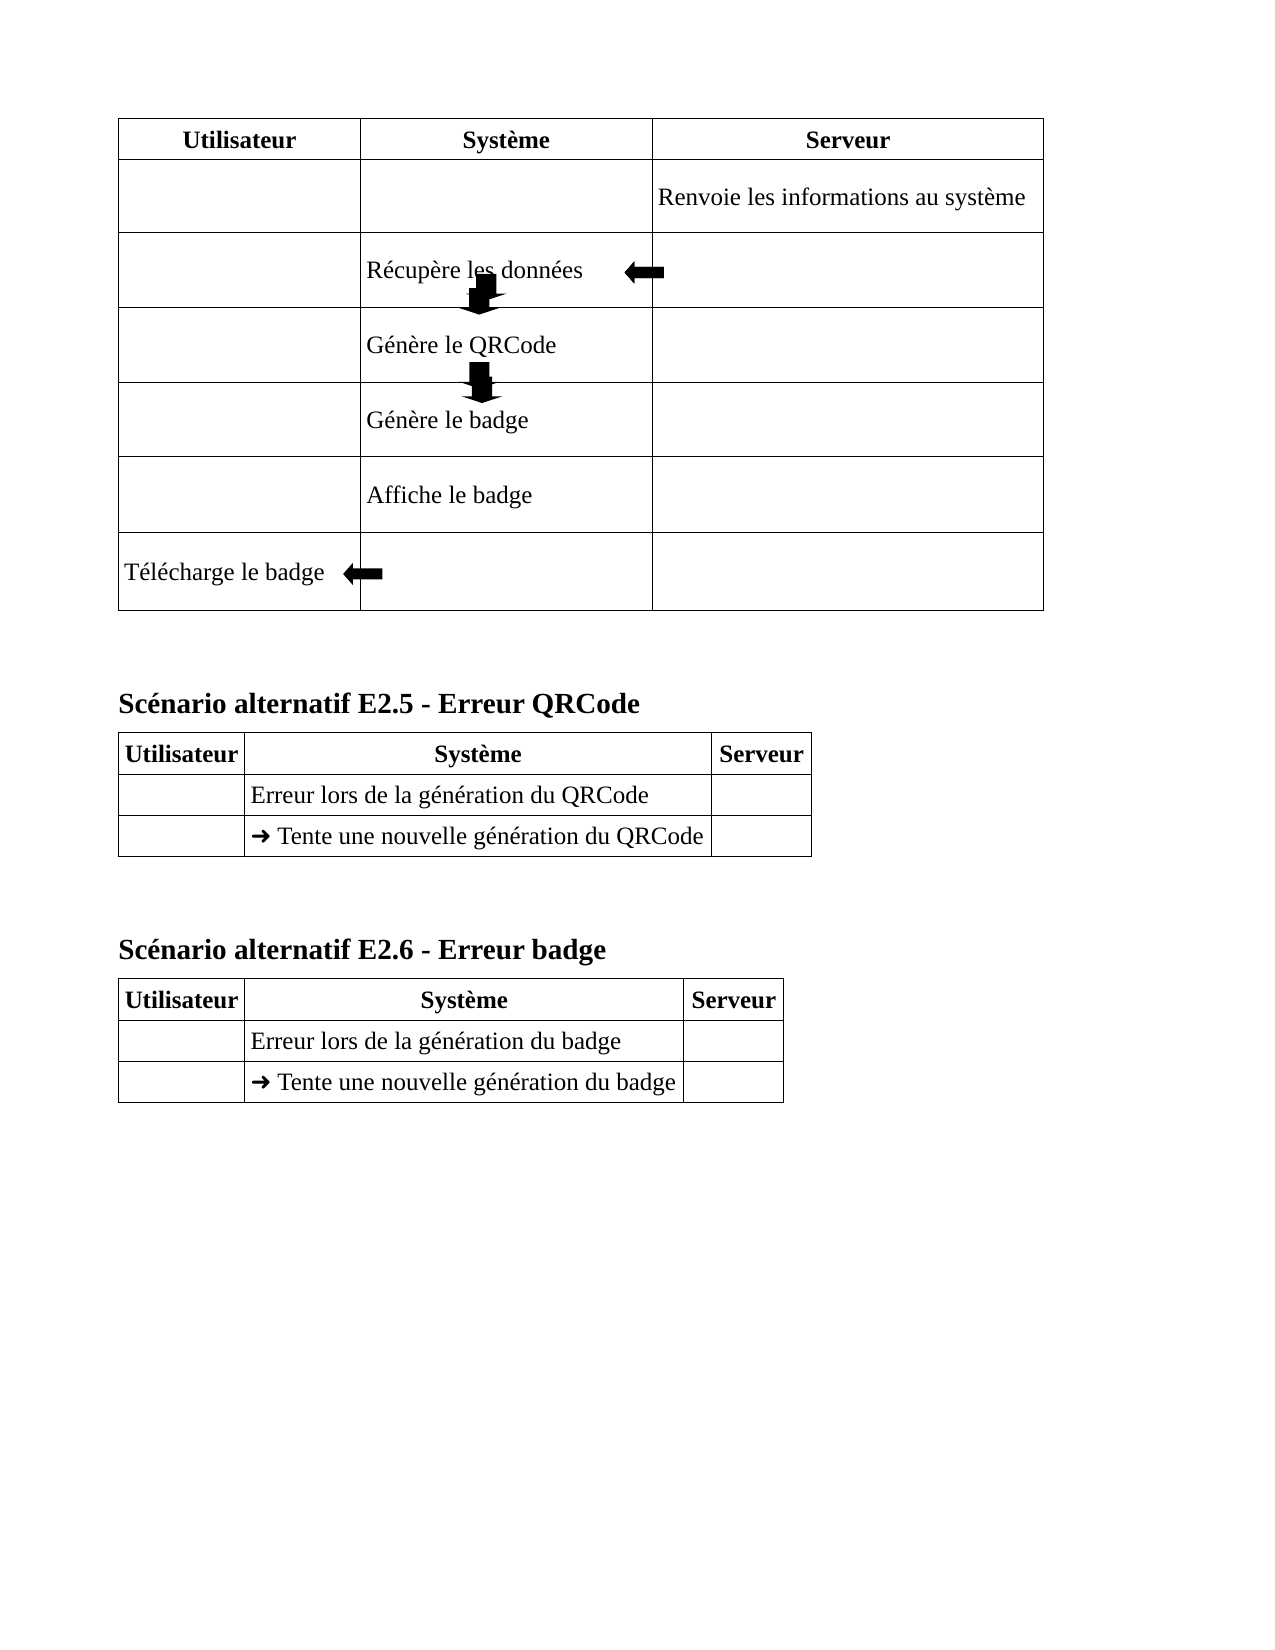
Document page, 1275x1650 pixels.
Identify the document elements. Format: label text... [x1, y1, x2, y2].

subtitle Scénario alternatif E2.5 - Erreur QRCode [118, 686, 1157, 720]
table_cell Renvoie les informations au système [653, 160, 1043, 232]
table_cell Génère le QRCode [361, 308, 652, 382]
table_header Système [361, 119, 652, 159]
table_header Utilisateur [119, 119, 360, 159]
table_cell Télécharge le badge [119, 533, 360, 610]
table_cell [119, 1062, 244, 1102]
table_header Utilisateur [119, 979, 244, 1019]
table_cell [653, 383, 1043, 456]
table_cell [361, 533, 652, 610]
table_header Serveur [684, 979, 783, 1019]
table_cell Génère le badge [361, 383, 652, 456]
subtitle Scénario alternatif E2.6 - Erreur badge [118, 932, 1157, 966]
table_cell Affiche le badge [361, 457, 652, 532]
table_cell [119, 308, 360, 382]
table_header Système [245, 733, 711, 773]
table_header Serveur [712, 733, 811, 773]
table_cell [119, 457, 360, 532]
table_cell [712, 816, 811, 856]
table_cell [119, 1021, 244, 1061]
table_cell [653, 233, 1043, 307]
table_cell [119, 383, 360, 456]
table_cell ➜ Tente une nouvelle génération du badge [245, 1062, 683, 1102]
table_cell Erreur lors de la génération du QRCode [245, 775, 711, 815]
table_header Serveur [653, 119, 1043, 159]
table_cell [119, 233, 360, 307]
table_cell Erreur lors de la génération du badge [245, 1021, 683, 1061]
table_cell [653, 457, 1043, 532]
table_cell [119, 816, 244, 856]
table_cell [653, 533, 1043, 610]
table_header Utilisateur [119, 733, 244, 773]
table_cell Récupère les données [361, 233, 652, 307]
table_cell [653, 308, 1043, 382]
table_cell [119, 160, 360, 232]
table_cell [684, 1021, 783, 1061]
table_cell [361, 160, 652, 232]
table_cell [119, 775, 244, 815]
table_cell [712, 775, 811, 815]
table_cell [684, 1062, 783, 1102]
table_cell ➜ Tente une nouvelle génération du QRCode [245, 816, 711, 856]
table_header Système [245, 979, 683, 1019]
